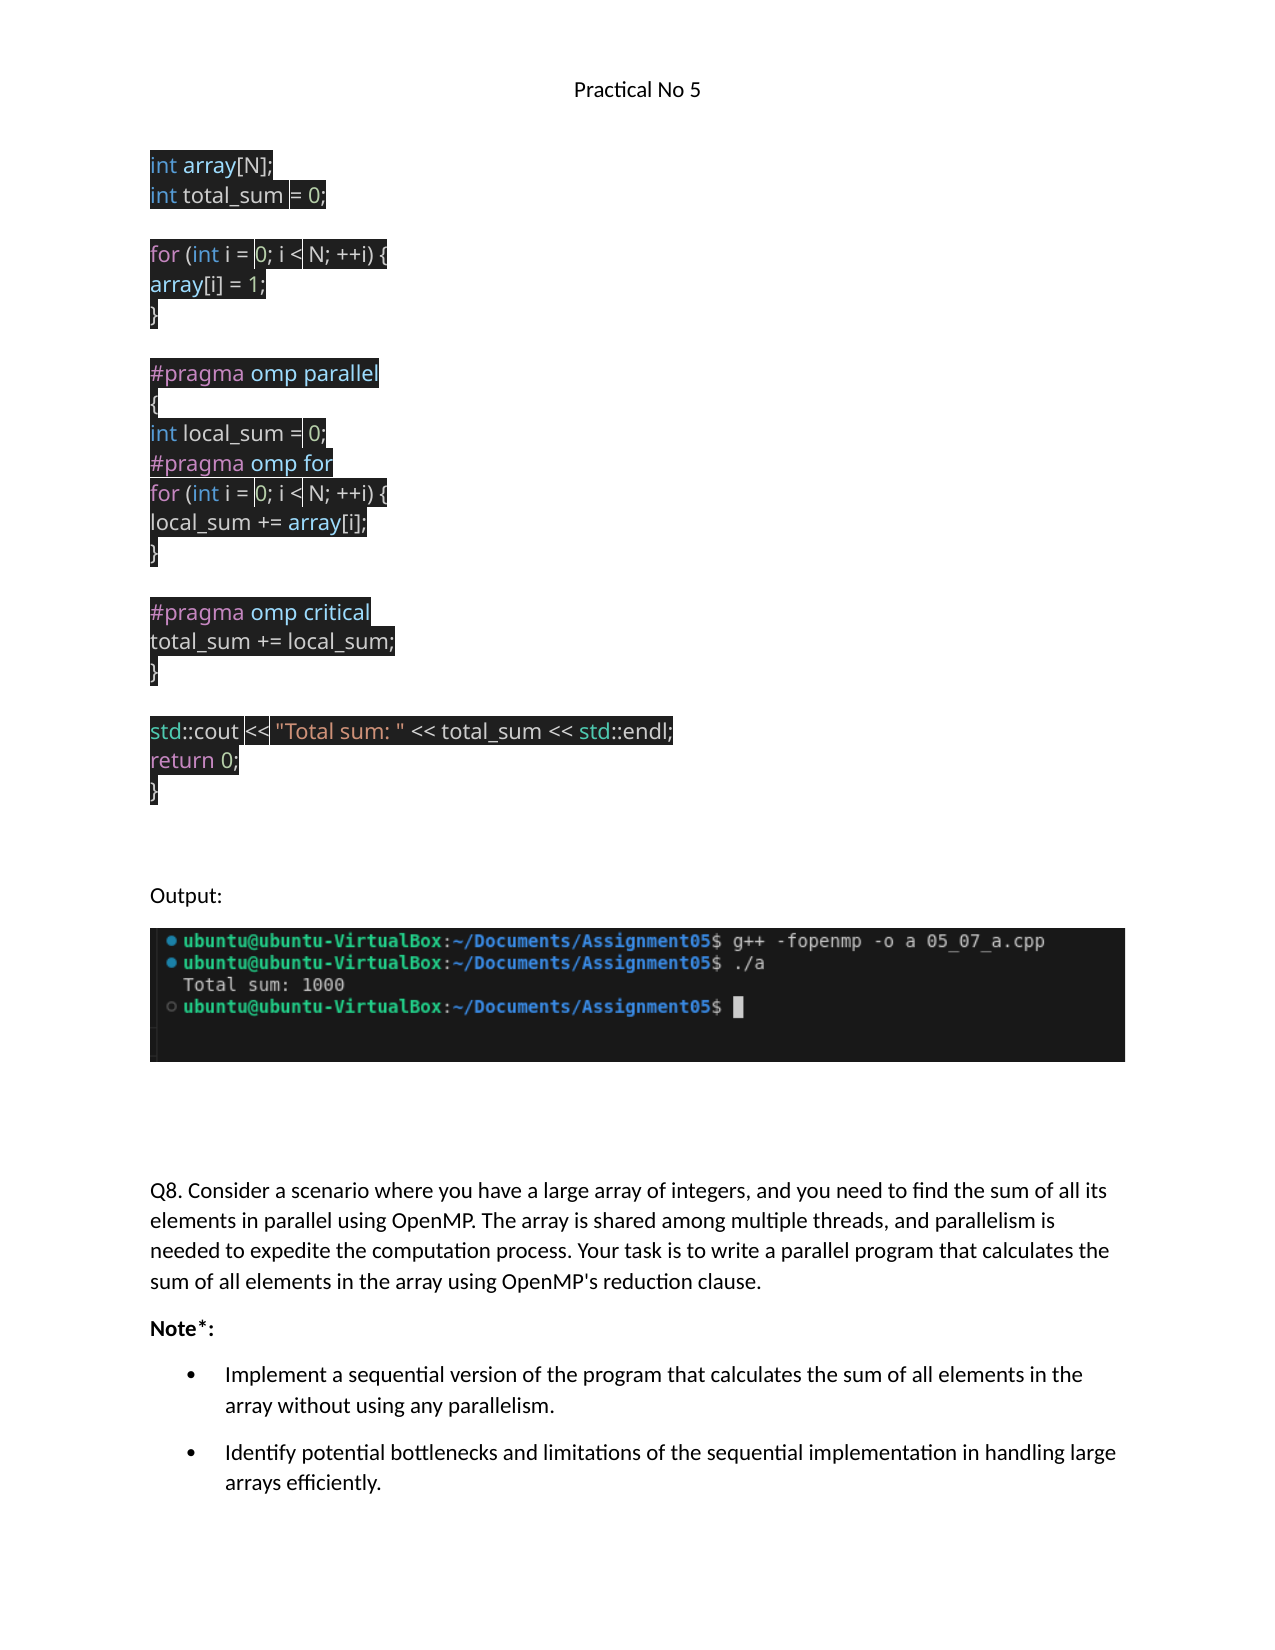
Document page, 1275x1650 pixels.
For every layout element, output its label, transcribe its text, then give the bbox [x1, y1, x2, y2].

text Note*: [150, 1314, 1125, 1342]
list Implement a sequential version of the program that calculates the sum of all elements in the array without using any parallelism. [187, 1361, 1125, 1419]
text int total_sum = 0; [150, 180, 1125, 209]
text for (int i = 0; i < N; ++i) { [150, 477, 1125, 507]
text } [150, 656, 1125, 686]
text } [150, 299, 1125, 329]
list Identify potential bottlenecks and limitations of the sequential implementation in handling large arrays efficiently. [187, 1438, 1125, 1496]
text int local_sum = 0; [150, 418, 1125, 448]
picture [150, 928, 1125, 1062]
text #pragma omp critical [150, 597, 1125, 626]
text Output: [150, 882, 1125, 910]
text { [150, 388, 1125, 418]
text } [150, 537, 1125, 567]
text total_sum += local_sum; [150, 626, 1125, 656]
text #pragma omp for [150, 448, 1125, 477]
text int array[N]; [150, 150, 1125, 180]
text array[i] = 1; [150, 269, 1125, 299]
text } [150, 775, 1125, 805]
text #pragma omp parallel [150, 358, 1125, 388]
text Q8. Consider a scenario where you have a large array of integers, and you need to find the sum of all its elements in parallel using OpenMP. The array is shared among multiple threads, and parallelism is needed to expedite the computation process. Your task is to write a parallel program that calculates the sum of all elements in the array using OpenMP's reduction clause. [150, 1176, 1125, 1295]
text std::cout << "Total sum: " << total_sum << std::endl; [150, 716, 1125, 745]
text local_sum += array[i]; [150, 507, 1125, 537]
text for (int i = 0; i < N; ++i) { [150, 239, 1125, 269]
text return 0; [150, 745, 1125, 775]
